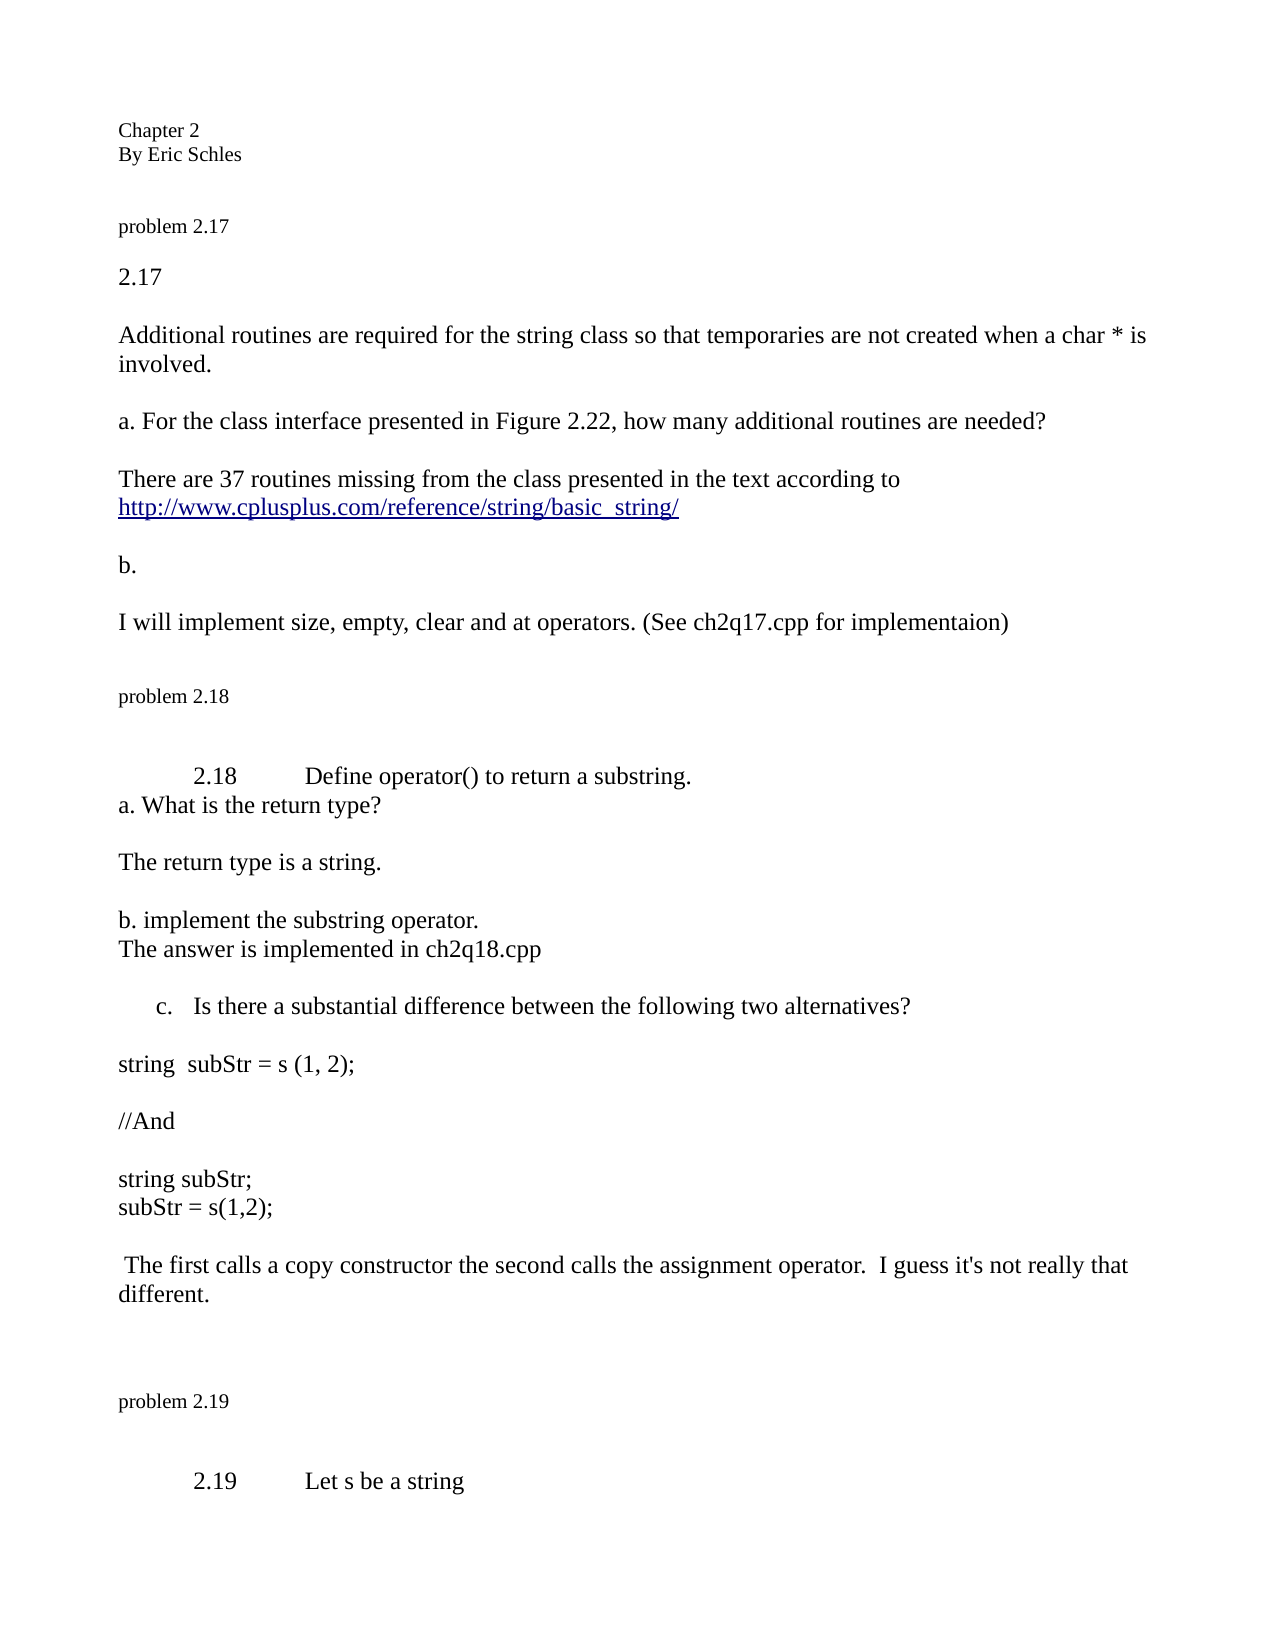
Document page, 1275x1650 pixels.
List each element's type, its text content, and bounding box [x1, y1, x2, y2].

text problem 2.18 [118, 684, 1157, 732]
text problem 2.17 [118, 214, 1157, 262]
text problem 2.19 [118, 1389, 1157, 1437]
text The first calls a copy constructor the second calls the assignment operator. I guess it's not really that different. [118, 1250, 1157, 1307]
text a. For the class interface presented in Figure 2.22, how many additional routines are needed? [118, 406, 1157, 435]
text string subStr; [118, 1164, 1157, 1192]
text a. What is the return type? [118, 790, 1157, 819]
list Let s be a string [193, 1466, 1157, 1495]
list Define operator() to return a substring. [193, 761, 1157, 790]
text Additional routines are required for the string class so that temporaries are not created when a char * is involved. [118, 320, 1157, 377]
text b. implement the substring operator. [118, 905, 1157, 934]
text 2.17 [118, 262, 1157, 291]
text I will implement size, empty, clear and at operators. (See ch2q17.cpp for implementaion) [118, 607, 1157, 636]
text b. [118, 550, 1157, 579]
text subStr = s(1,2); [118, 1192, 1157, 1221]
text string subStr = s (1, 2); [118, 1049, 1157, 1077]
text The return type is a string. [118, 847, 1157, 876]
text The answer is implemented in ch2q18.cpp [118, 934, 1157, 962]
text Chapter 2 [118, 118, 1157, 142]
text By Eric Schles [118, 142, 1157, 166]
text There are 37 routines missing from the class presented in the text according to http://www.cplusplus.com/reference/string/basic_string/ [118, 464, 1157, 521]
text //And [118, 1106, 1157, 1135]
list Is there a substantial difference between the following two alternatives? [156, 991, 1157, 1020]
